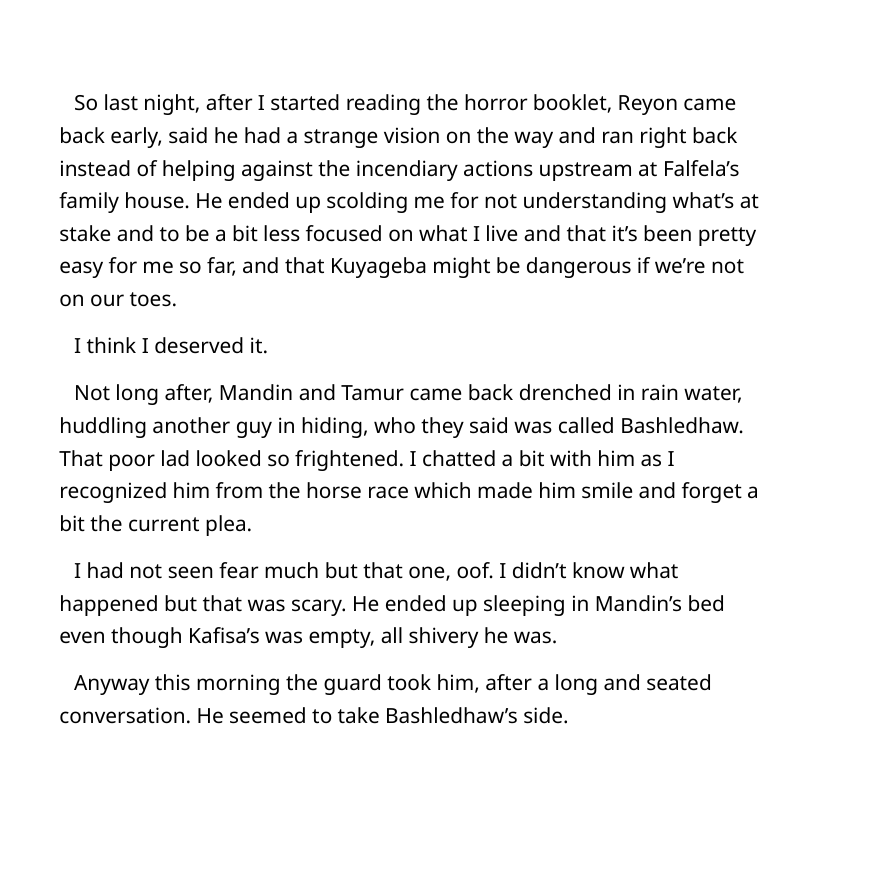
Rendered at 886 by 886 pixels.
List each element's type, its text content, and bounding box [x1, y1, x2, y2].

text I had not seen fear much but that one, oof. I didn’t know what happened but that was scary. He ended up sleeping in Mandin’s bed even though Kafisa’s was empty, all shivery he was. [59, 556, 768, 650]
text Anyway this morning the guard took him, after a long and seated conversation. He seemed to take Bashledhaw’s side. [59, 668, 768, 729]
text I think I deserved it. [59, 331, 768, 360]
text Not long after, Mandin and Tamur came back drenched in rain water, huddling another guy in hiding, who they said was called Bashledhaw. That poor lad looked so frightened. I chatted a bit with him as I recognized him from the horse race which made him smile and forget a bit the current plea. [59, 378, 768, 537]
text So last night, after I started reading the horror booklet, Reyon came back early, said he had a strange vision on the way and ran right back instead of helping against the incendiary actions upstream at Falfela’s family house. He ended up scolding me for not understanding what’s at stake and to be a bit less focused on what I live and that it’s been pretty easy for me so far, and that Kuyageba might be dangerous if we’re not on our toes. [59, 88, 768, 313]
